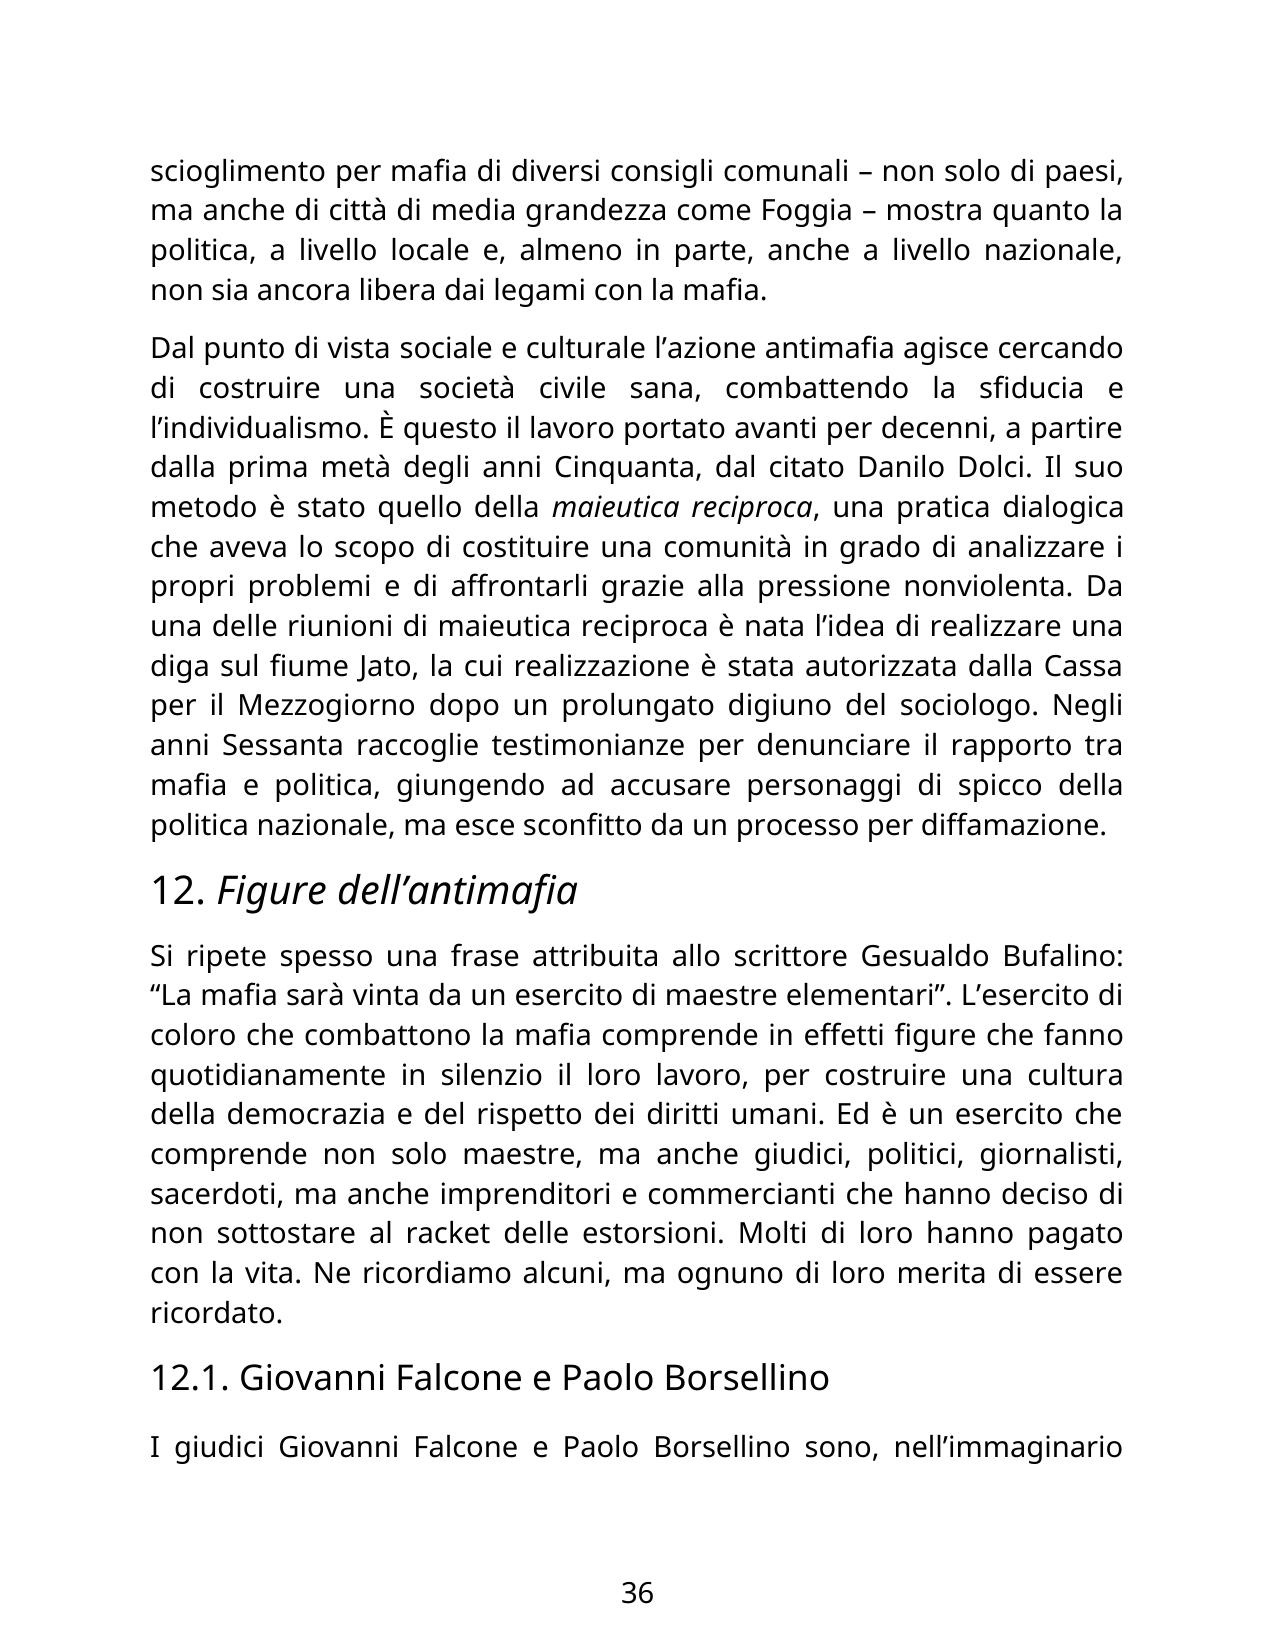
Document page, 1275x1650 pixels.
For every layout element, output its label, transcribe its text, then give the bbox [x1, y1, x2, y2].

subtitle 12. Figure dell’antimafia [150, 862, 1125, 916]
text Dal punto di vista sociale e culturale l’azione antimafia agisce cercando di costruire una società civile sana, combattendo la sfiducia e l’individualismo. È questo il lavoro portato avanti per decenni, a partire dalla prima metà degli anni Cinquanta, dal citato Danilo Dolci. Il suo metodo è stato quello della maieutica reciproca, una pratica dialogica che aveva lo scopo di costituire una comunità in grado di analizzare i propri problemi e di affrontarli grazie alla pressione nonviolenta. Da una delle riunioni di maieutica reciproca è nata l’idea di realizzare una diga sul fiume Jato, la cui realizzazione è stata autorizzata dalla Cassa per il Mezzogiorno dopo un prolungato digiuno del sociologo. Negli anni Sessanta raccoglie testimonianze per denunciare il rapporto tra mafia e politica, giungendo ad accusare personaggi di spicco della politica nazionale, ma esce sconfitto da un processo per diffamazione. [150, 327, 1125, 843]
subtitle 12.1. Giovanni Falcone e Paolo Borsellino [150, 1353, 1125, 1401]
text scioglimento per mafia di diversi consigli comunali – non solo di paesi, ma anche di città di media grandezza come Foggia – mostra quanto la politica, a livello locale e, almeno in parte, anche a livello nazionale, non sia ancora libera dai legami con la mafia. [150, 150, 1125, 309]
text Si ripete spesso una frase attribuita allo scrittore Gesualdo Bufalino: “La mafia sarà vinta da un esercito di maestre elementari”. L’esercito di coloro che combattono la mafia comprende in effetti figure che fanno quotidianamente in silenzio il loro lavoro, per costruire una cultura della democrazia e del rispetto dei diritti umani. Ed è un esercito che comprende non solo maestre, ma anche giudici, politici, giornalisti, sacerdoti, ma anche imprenditori e commercianti che hanno deciso di non sottostare al racket delle estorsioni. Molti di loro hanno pagato con la vita. Ne ricordiamo alcuni, ma ognuno di loro merita di essere ricordato. [150, 935, 1125, 1332]
text I giudici Giovanni Falcone e Paolo Borsellino sono, nell’immaginario [150, 1426, 1125, 1466]
